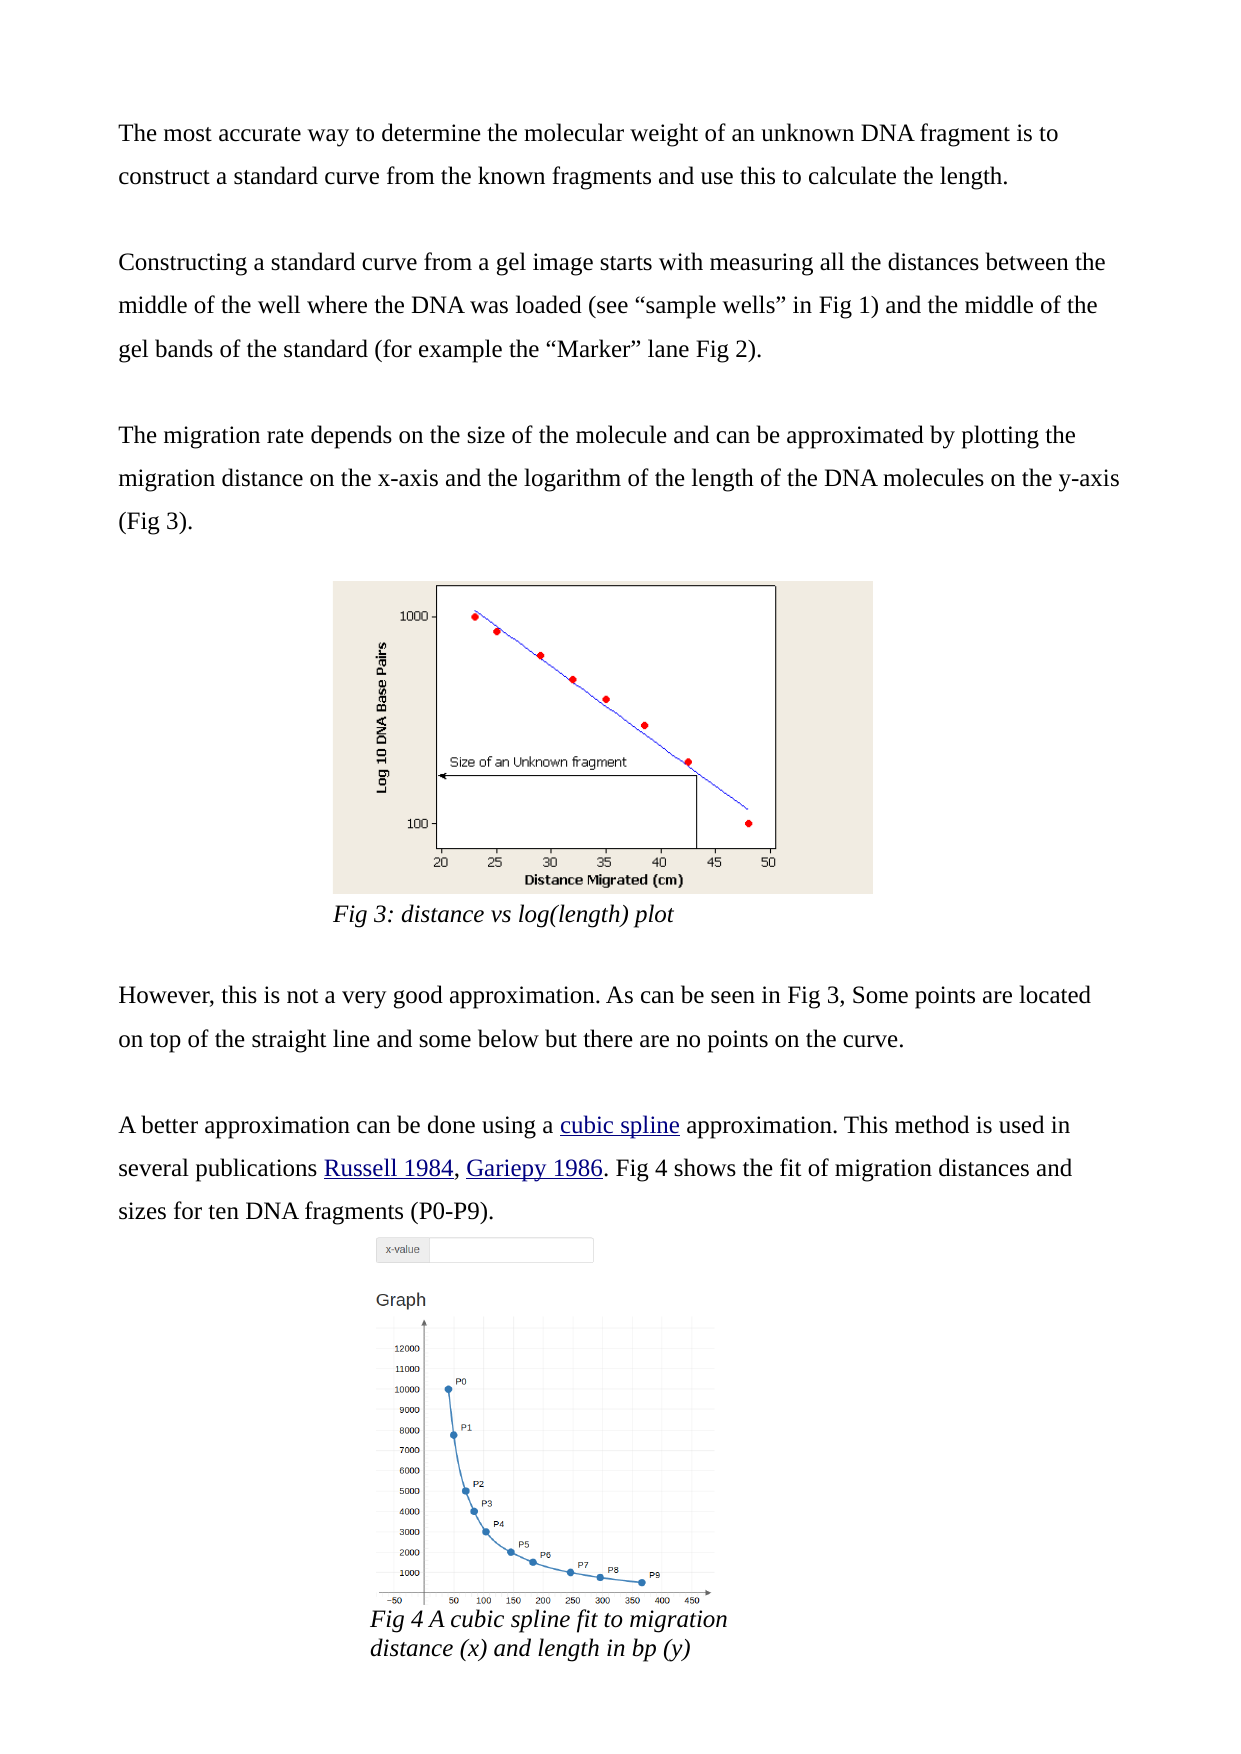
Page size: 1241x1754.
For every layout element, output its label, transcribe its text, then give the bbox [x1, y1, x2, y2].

picture [332, 581, 873, 894]
text A better approximation can be done using a cubic spline approximation. This method is used in several publications Russell 1984, Gariepy 1986. Fig 4 shows the fit of migration distances and sizes for ten DNA fragments (P0-P9). [118, 1110, 1122, 1225]
picture [369, 1234, 716, 1605]
text Fig 3: distance vs log(length) plot [333, 582, 907, 927]
text The migration rate depends on the size of the molecule and can be approximated by plotting the migration distance on the x-axis and the logarithm of the length of the DNA molecules on the y-axis (Fig 3). [118, 420, 1122, 535]
text Constructing a standard curve from a gel image starts with measuring all the distances between the middle of the well where the DNA was loaded (see “sample wells” in Fig 1) and the middle of the gel bands of the standard (for example the “Marker” lane Fig 2). [118, 247, 1122, 362]
text Fig 4 A cubic spline fit to migration distance (x) and length in bp (y) [370, 1281, 796, 1662]
text The most accurate way to determine the molecular weight of an unknown DNA fragment is to construct a standard curve from the known fragments and use this to calculate the length. [118, 118, 1122, 190]
text However, this is not a very good approximation. As can be seen in Fig 3, Some points are located on top of the straight line and some below but there are no points on the curve. [118, 981, 1122, 1052]
